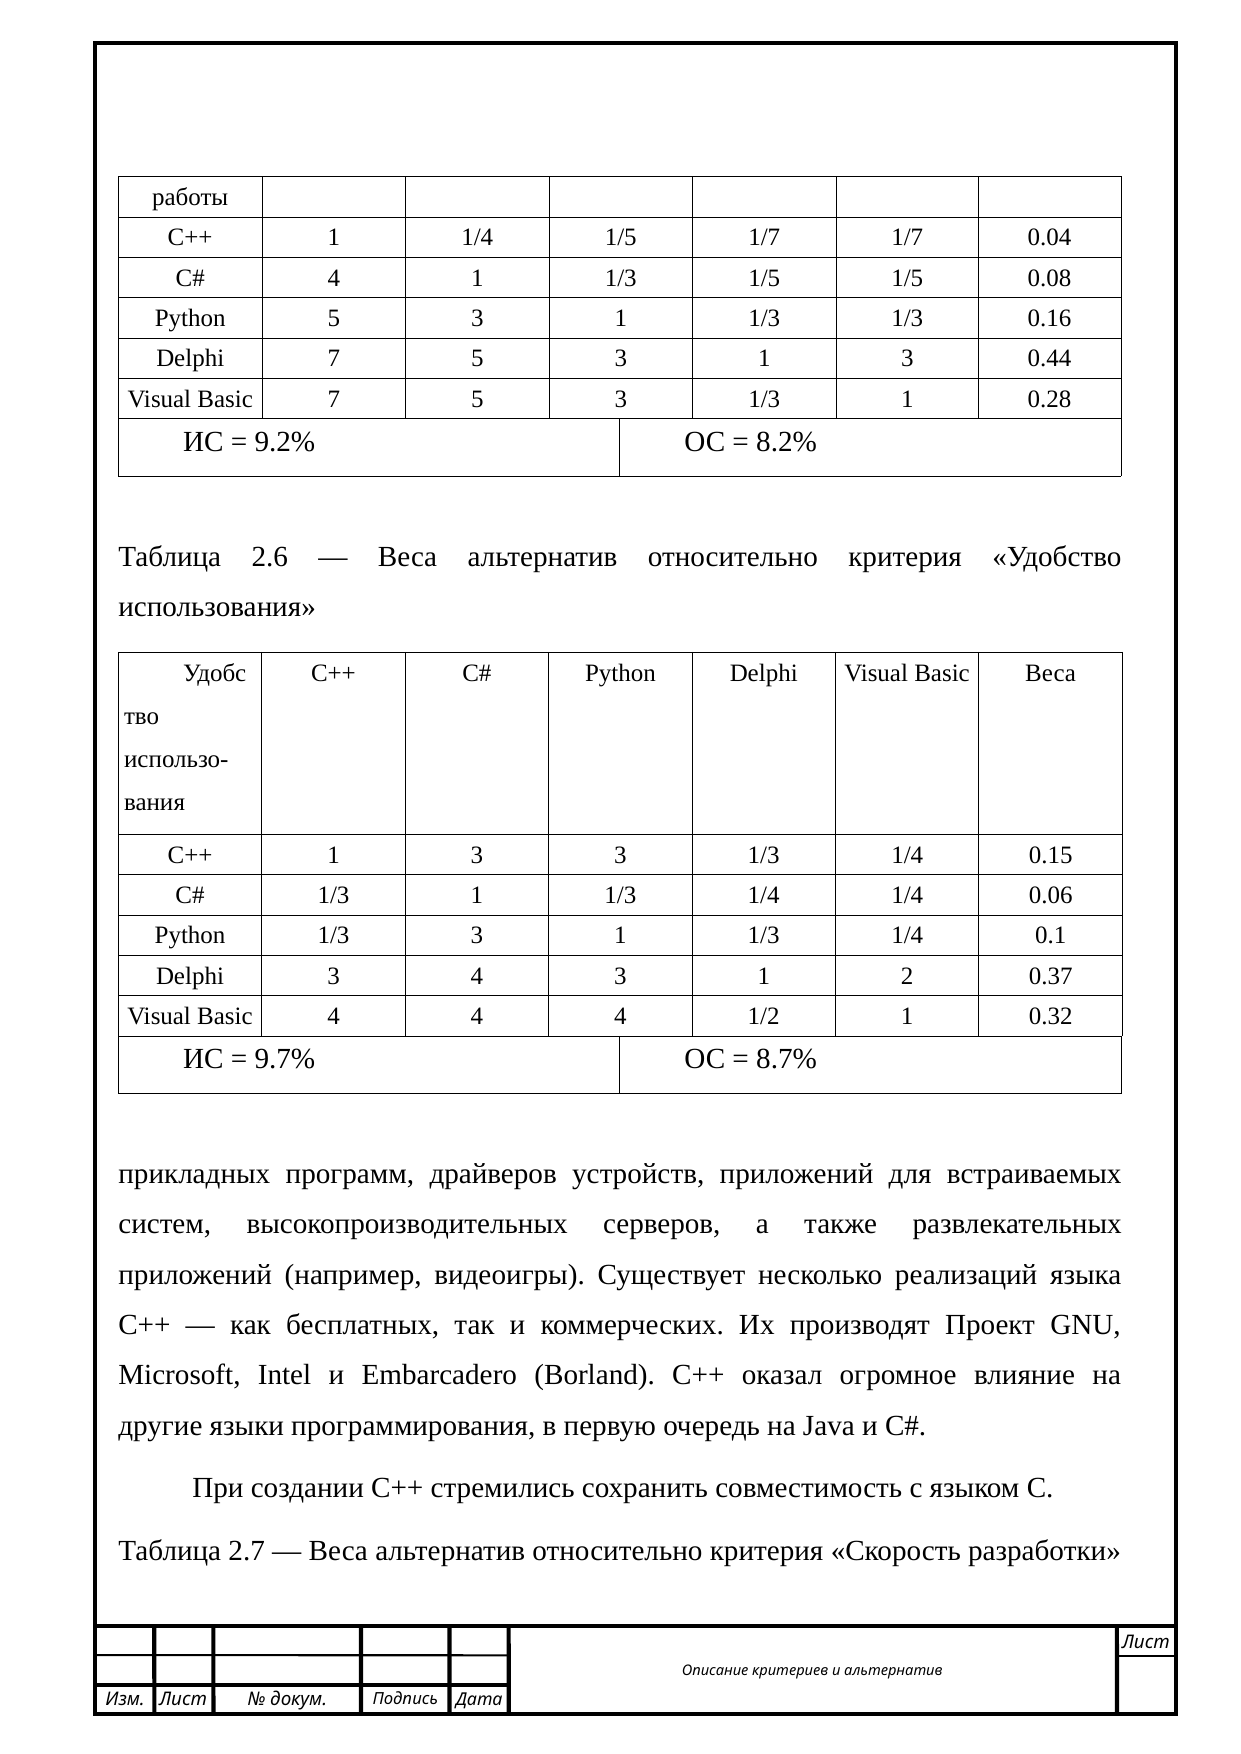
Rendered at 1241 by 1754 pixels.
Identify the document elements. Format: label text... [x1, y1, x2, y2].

table_cell 1/4 [836, 916, 978, 955]
table_cell 1/7 [837, 218, 978, 257]
table_cell 0.28 [979, 379, 1121, 418]
table_cell 3 [262, 956, 405, 995]
table_header [550, 177, 692, 217]
table_cell 1/5 [550, 218, 692, 257]
table_cell 4 [262, 996, 405, 1036]
table_cell 1/4 [406, 218, 549, 257]
table_cell 3 [406, 298, 549, 338]
text прикладных программ, драйверов устройств, приложений для встраиваемых систем, высокопроизводительных серверов, а также развлекательных приложений (например, видеоигры). Существует несколько реализаций языка C++ — как бесплатных, так и коммерческих. Их производят Проект GNU, Microsoft, Intel и Embarcadero (Borland). C++ оказал огромное влияние на другие языки программирования, в первую очередь на Java и C#. [118, 1156, 1122, 1441]
table_header [406, 177, 549, 217]
table_cell 0.06 [979, 875, 1122, 915]
table_cell 1/3 [693, 379, 836, 418]
table_cell 1/3 [262, 916, 405, 955]
table_header C++ [262, 653, 405, 834]
table_cell 3 [549, 835, 692, 874]
table_cell 4 [549, 996, 692, 1036]
table_cell C++ [119, 218, 262, 257]
table_cell C# [119, 875, 261, 915]
table_cell C++ [119, 835, 261, 874]
text При создании C++ стремились сохранить совместимость с языком C. [118, 1471, 1122, 1504]
table_header [693, 177, 836, 217]
table_cell 0.08 [979, 258, 1121, 297]
table_header работы [119, 177, 262, 217]
table_cell Python [119, 916, 261, 955]
table_header Python [549, 653, 692, 834]
table_cell 1/4 [836, 835, 978, 874]
table_cell 5 [406, 379, 549, 418]
table_cell 1 [263, 218, 405, 257]
table_cell 1/4 [693, 875, 835, 915]
table_cell 0.44 [979, 339, 1121, 378]
table_header [263, 177, 405, 217]
table_cell C# [119, 258, 262, 297]
table_header Удобство использо-вания [119, 653, 261, 834]
table_cell 0.16 [979, 298, 1121, 338]
table_cell 1 [693, 339, 836, 378]
table_cell Delphi [119, 956, 261, 995]
table_cell 1 [406, 258, 549, 297]
table_cell 1/3 [693, 298, 836, 338]
table_header Веса [979, 653, 1122, 834]
table_cell 4 [406, 996, 548, 1036]
table_cell 4 [406, 956, 548, 995]
table_cell Delphi [119, 339, 262, 378]
text Таблица 2.7 — Веса альтернатив относительно критерия «Скорость разработки» [118, 1533, 1122, 1567]
table_cell 1/5 [693, 258, 836, 297]
table_cell 7 [263, 339, 405, 378]
table_cell 3 [550, 339, 692, 378]
table_cell 1 [837, 379, 978, 418]
table_cell 1 [406, 875, 548, 915]
table_cell 1/3 [262, 875, 405, 915]
table_cell 3 [550, 379, 692, 418]
table_cell 5 [263, 298, 405, 338]
table_cell 3 [406, 835, 548, 874]
table_cell 1 [836, 996, 978, 1036]
table_cell 1/4 [836, 875, 978, 915]
table_cell 1/2 [693, 996, 835, 1036]
table_cell 0.1 [979, 916, 1122, 955]
table_header C# [406, 653, 548, 834]
table_cell 1 [550, 298, 692, 338]
table_cell 1 [262, 835, 405, 874]
table_cell 0.04 [979, 218, 1121, 257]
table_cell ОС = 8.2% [620, 419, 1121, 476]
table_cell Visual Basic [119, 379, 262, 418]
table_cell 4 [263, 258, 405, 297]
table_cell 1/5 [837, 258, 978, 297]
table_cell 5 [406, 339, 549, 378]
table_cell 0.15 [979, 835, 1122, 874]
table_header ИС = 9.7% [119, 1037, 619, 1093]
table_cell 1/3 [693, 835, 835, 874]
table_cell 0.32 [979, 996, 1122, 1036]
table_header [979, 177, 1121, 217]
table_cell 3 [549, 956, 692, 995]
table_cell 1/3 [550, 258, 692, 297]
table_cell 3 [406, 916, 548, 955]
table_cell 2 [836, 956, 978, 995]
table_cell 1/7 [693, 218, 836, 257]
text Таблица 2.6 — Веса альтернатив относительно критерия «Удобство использования» [118, 539, 1122, 623]
table_cell 0.37 [979, 956, 1122, 995]
table_header ОС = 8.7% [620, 1037, 1121, 1093]
table_cell 1/3 [549, 875, 692, 915]
table_header Visual Basic [836, 653, 978, 834]
table_header [837, 177, 978, 217]
table_cell 1 [549, 916, 692, 955]
table_cell 3 [837, 339, 978, 378]
table_cell 1 [693, 956, 835, 995]
table_cell 7 [263, 379, 405, 418]
table_cell 1/3 [693, 916, 835, 955]
table_header Delphi [693, 653, 835, 834]
table_cell 1/3 [837, 298, 978, 338]
table_cell ИС = 9.2% [119, 419, 619, 476]
table_cell Visual Basic [119, 996, 261, 1036]
table_cell Python [119, 298, 262, 338]
